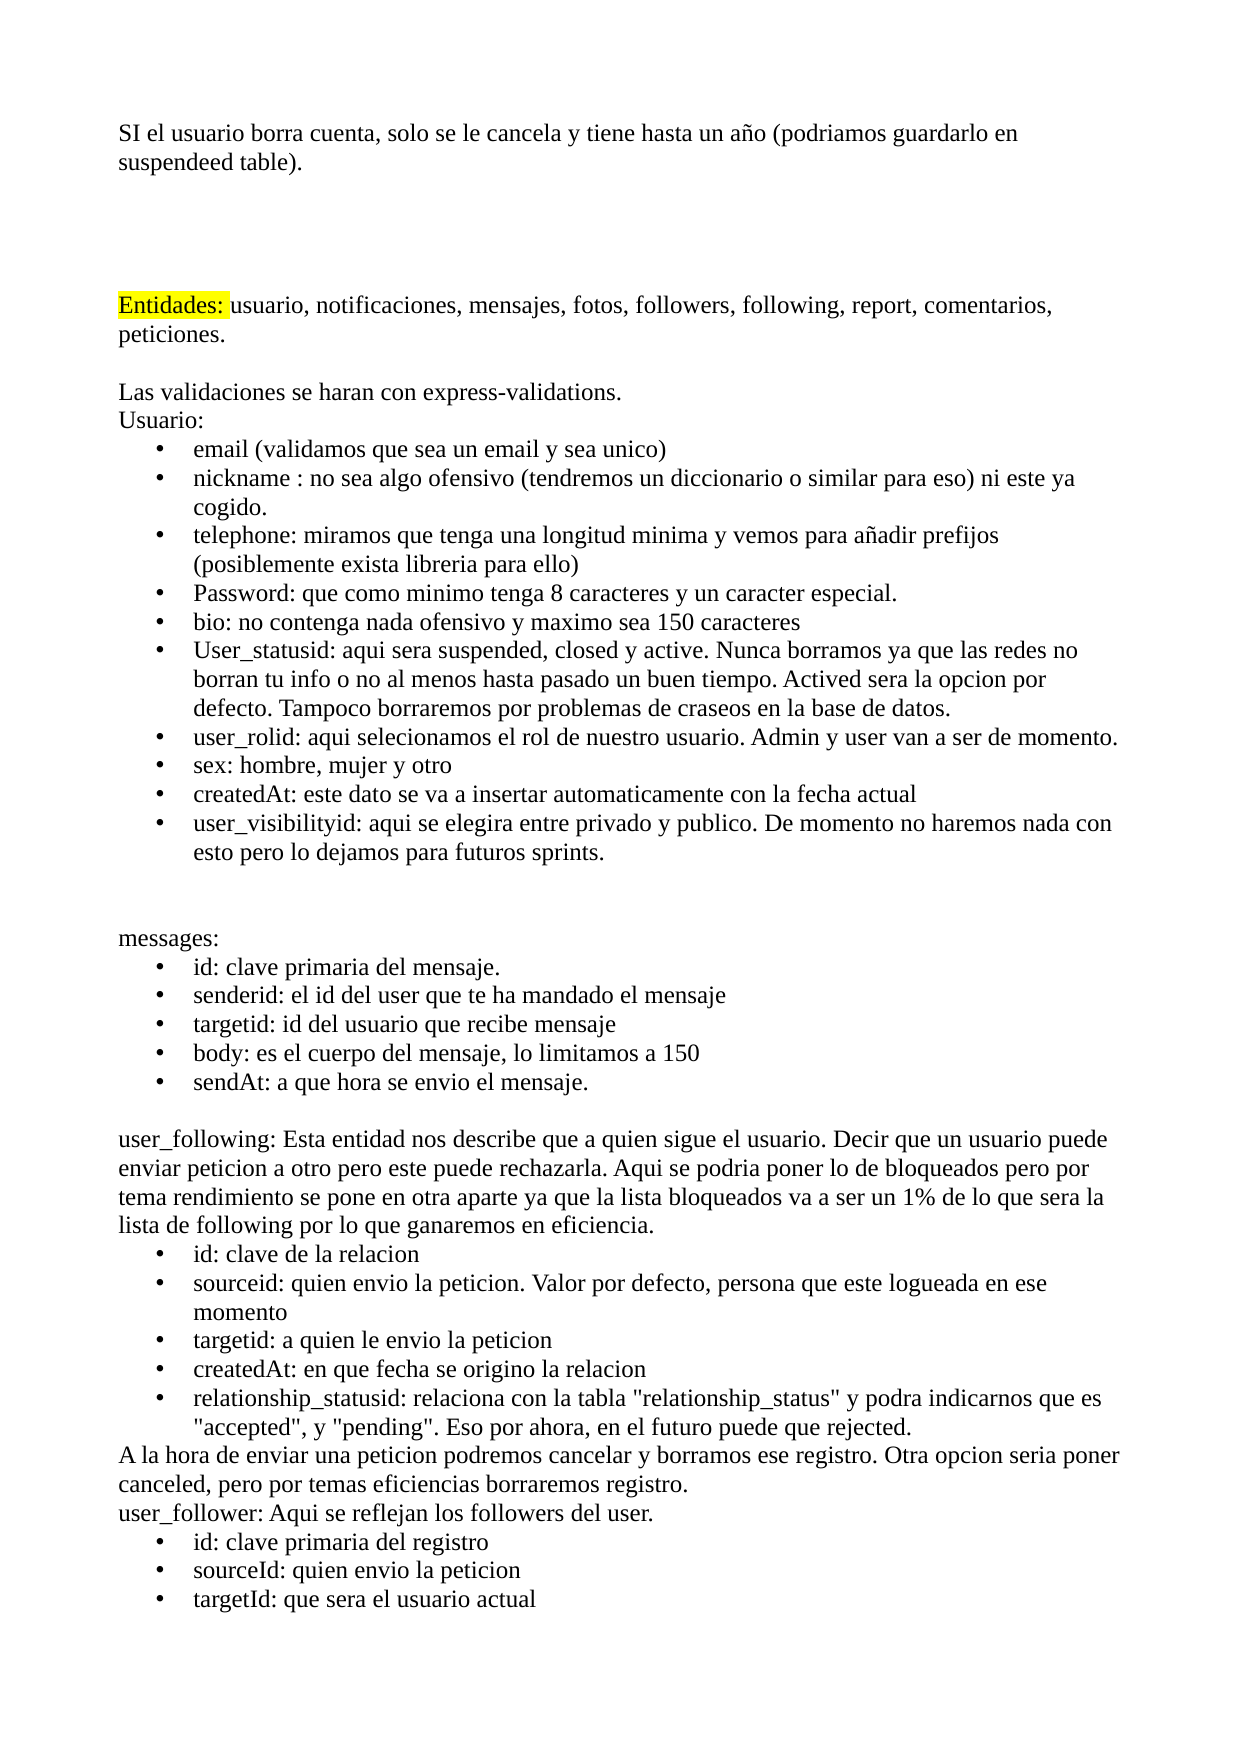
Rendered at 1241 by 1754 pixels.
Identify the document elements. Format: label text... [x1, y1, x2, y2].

list createdAt: en que fecha se origino la relacion [156, 1354, 1122, 1383]
list sex: hombre, mujer y otro [156, 751, 1122, 779]
list sendAt: a que hora se envio el mensaje. [156, 1067, 1122, 1096]
list senderid: el id del user que te ha mandado el mensaje [156, 981, 1122, 1009]
text user_follower: Aqui se reflejan los followers del user. [118, 1498, 1122, 1527]
list telephone: miramos que tenga una longitud minima y vemos para añadir prefijos (posiblemente exista libreria para ello) [156, 521, 1122, 578]
list id: clave primaria del registro [156, 1527, 1122, 1556]
list relationship_statusid: relaciona con la tabla "relationship_status" y podra indicarnos que es "accepted", y "pending". Eso por ahora, en el futuro puede que rejected. [156, 1383, 1122, 1441]
list user_visibilityid: aqui se elegira entre privado y publico. De momento no haremos nada con esto pero lo dejamos para futuros sprints. [156, 808, 1122, 866]
list bio: no contenga nada ofensivo y maximo sea 150 caracteres [156, 607, 1122, 636]
list user_rolid: aqui selecionamos el rol de nuestro usuario. Admin y user van a ser de momento. [156, 722, 1122, 751]
text messages: [118, 923, 1122, 952]
list targetId: que sera el usuario actual [156, 1584, 1122, 1613]
list User_statusid: aqui sera suspended, closed y active. Nunca borramos ya que las redes no borran tu info o no al menos hasta pasado un buen tiempo. Actived sera la opcion por defecto. Tampoco borraremos por problemas de craseos en la base de datos. [156, 636, 1122, 722]
list body: es el cuerpo del mensaje, lo limitamos a 150 [156, 1038, 1122, 1067]
list nickname : no sea algo ofensivo (tendremos un diccionario o similar para eso) ni este ya cogido. [156, 463, 1122, 521]
list createdAt: este dato se va a insertar automaticamente con la fecha actual [156, 779, 1122, 808]
list id: clave de la relacion [156, 1239, 1122, 1268]
text A la hora de enviar una peticion podremos cancelar y borramos ese registro. Otra opcion seria poner canceled, pero por temas eficiencias borraremos registro. [118, 1441, 1122, 1498]
list targetid: id del usuario que recibe mensaje [156, 1009, 1122, 1038]
list sourceId: quien envio la peticion [156, 1556, 1122, 1584]
list targetid: a quien le envio la peticion [156, 1326, 1122, 1354]
list id: clave primaria del mensaje. [156, 952, 1122, 981]
list Password: que como minimo tenga 8 caracteres y un caracter especial. [156, 578, 1122, 607]
list sourceid: quien envio la peticion. Valor por defecto, persona que este logueada en ese momento [156, 1268, 1122, 1326]
text user_following: Esta entidad nos describe que a quien sigue el usuario. Decir que un usuario puede enviar peticion a otro pero este puede rechazarla. Aqui se podria poner lo de bloqueados pero por tema rendimiento se pone en otra aparte ya que la lista bloqueados va a ser un 1% de lo que sera la lista de following por lo que ganaremos en eficiencia. [118, 1124, 1122, 1239]
text Entidades: usuario, notificaciones, mensajes, fotos, followers, following, report, comentarios, peticiones. [118, 291, 1122, 348]
text SI el usuario borra cuenta, solo se le cancela y tiene hasta un año (podriamos guardarlo en suspendeed table). [118, 118, 1122, 176]
list email (validamos que sea un email y sea unico) [156, 434, 1122, 463]
text Usuario: [118, 406, 1122, 434]
text Las validaciones se haran con express-validations. [118, 377, 1122, 406]
